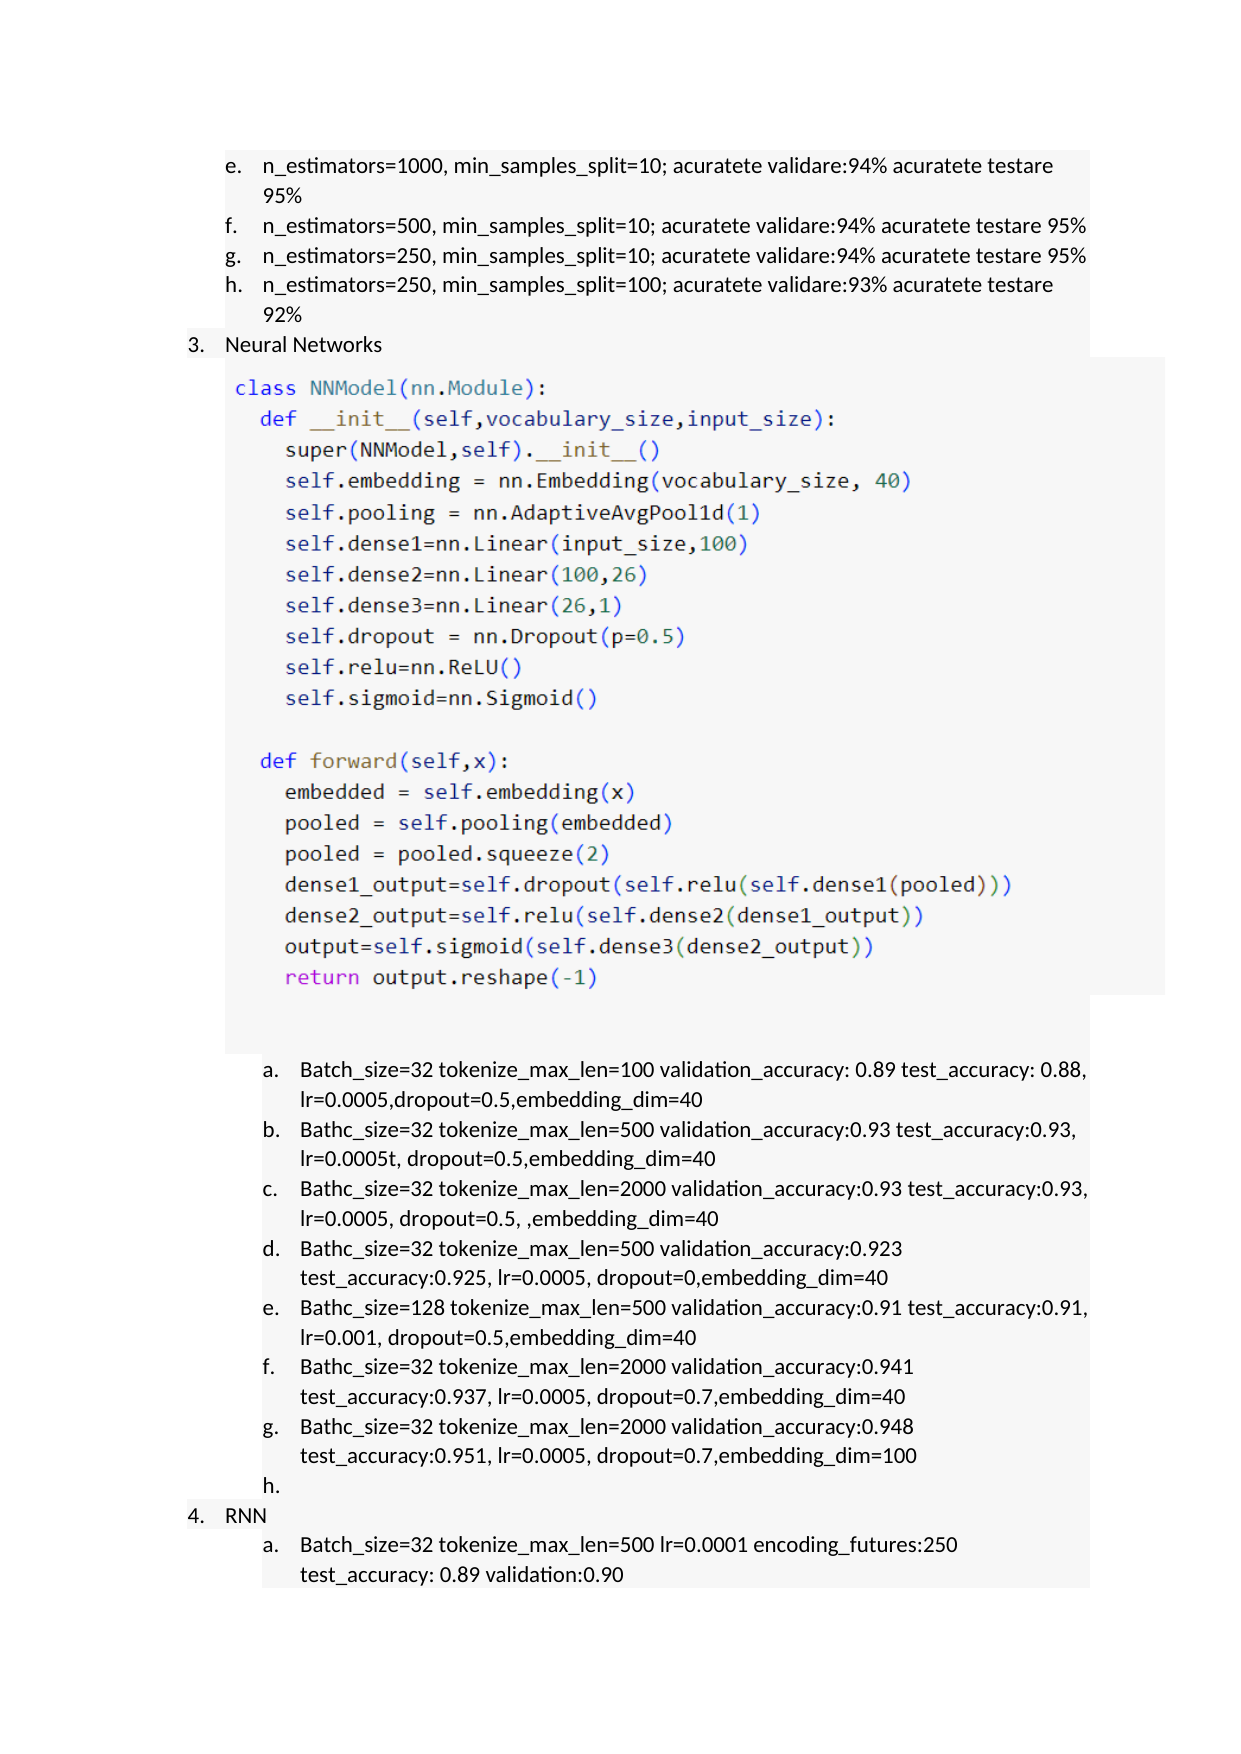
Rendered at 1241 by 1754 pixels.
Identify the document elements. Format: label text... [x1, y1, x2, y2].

list n_estimators=500, min_samples_split=10; acuratete validare:94% acuratete testare 95% [225, 209, 1090, 239]
list Neural Networks [187, 328, 1090, 358]
list Bathc_size=32 tokenize_max_len=2000 validation_accuracy:0.93 test_accuracy:0.93, lr=0.0005, dropout=0.5, ,embedding_dim=40 [262, 1173, 1090, 1232]
list Bathc_size=128 tokenize_max_len=500 validation_accuracy:0.91 test_accuracy:0.91, lr=0.001, dropout=0.5,embedding_dim=40 [262, 1291, 1090, 1351]
list n_estimators=250, min_samples_split=100; acuratete validare:93% acuratete testare 92% [225, 269, 1090, 328]
list Bathc_size=32 tokenize_max_len=500 validation_accuracy:0.93 test_accuracy:0.93, lr=0.0005t, dropout=0.5,embedding_dim=40 [262, 1113, 1090, 1173]
list Bathc_size=32 tokenize_max_len=2000 validation_accuracy:0.948 test_accuracy:0.951, lr=0.0005, dropout=0.7,embedding_dim=100 [262, 1410, 1090, 1469]
list n_estimators=250, min_samples_split=10; acuratete validare:94% acuratete testare 95% [225, 239, 1090, 269]
list Bathc_size=32 tokenize_max_len=2000 validation_accuracy:0.941 test_accuracy:0.937, lr=0.0005, dropout=0.7,embedding_dim=40 [262, 1351, 1090, 1410]
list RNN [187, 1499, 1090, 1529]
list n_estimators=1000, min_samples_split=10; acuratete validare:94% acuratete testare 95% [225, 150, 1090, 209]
list Batch_size=32 tokenize_max_len=500 lr=0.0001 encoding_futures:250 test_accuracy: 0.89 validation:0.90 [262, 1529, 1090, 1588]
list Bathc_size=32 tokenize_max_len=500 validation_accuracy:0.923 test_accuracy:0.925, lr=0.0005, dropout=0,embedding_dim=40 [262, 1232, 1090, 1291]
list Batch_size=32 tokenize_max_len=100 validation_accuracy: 0.89 test_accuracy: 0.88, lr=0.0005,dropout=0.5,embedding_dim=40 [262, 1054, 1090, 1113]
